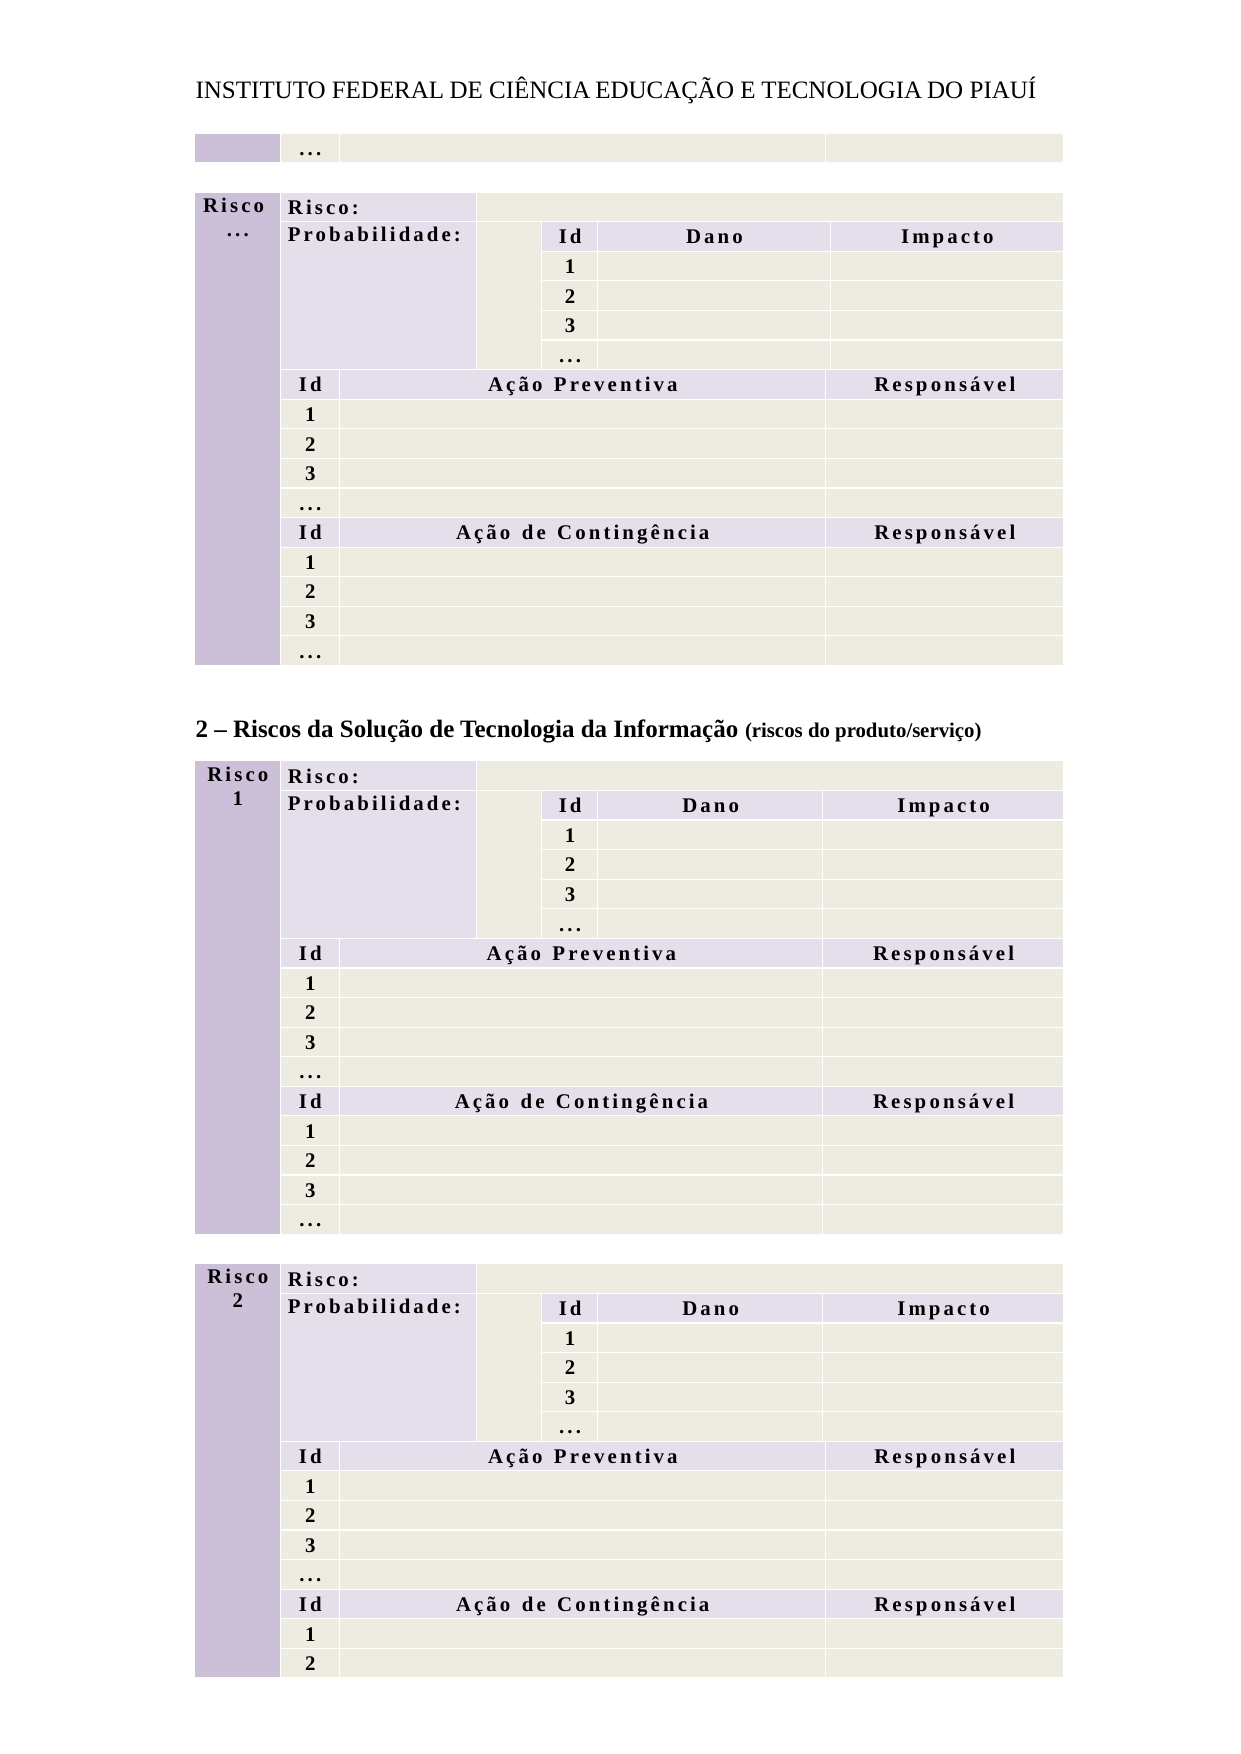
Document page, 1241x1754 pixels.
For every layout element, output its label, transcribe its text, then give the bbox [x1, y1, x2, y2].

table_cell [598, 281, 830, 310]
table_cell 1 [281, 548, 339, 576]
table_cell [340, 459, 825, 487]
table_cell [340, 1649, 825, 1677]
table_cell 2 [542, 281, 597, 310]
table_cell Impacto [831, 222, 1063, 251]
table_cell [340, 636, 825, 665]
table_cell [598, 311, 830, 339]
table_cell [823, 1353, 1063, 1382]
table_cell 2 [281, 429, 339, 458]
table_cell [823, 1146, 1063, 1174]
table_cell 2 [281, 577, 339, 606]
table_cell Responsável [826, 1442, 1063, 1470]
table_cell ... [281, 1205, 339, 1234]
table_cell [340, 489, 825, 517]
table_cell 1 [281, 1116, 339, 1145]
table_cell Probabilidade: [281, 1294, 476, 1441]
table_cell 2 [281, 1649, 339, 1677]
table_cell Impacto [823, 1294, 1063, 1322]
table_cell Risco ... [195, 193, 280, 665]
table_cell 2 [542, 850, 597, 879]
table_cell Impacto [823, 791, 1063, 819]
table_cell [826, 548, 1063, 576]
table_cell [340, 134, 825, 162]
table_cell [831, 281, 1063, 310]
table_cell 1 [542, 1324, 597, 1352]
table_cell [477, 791, 541, 938]
table_cell [477, 1294, 541, 1441]
table_cell [340, 1501, 825, 1529]
table_cell [826, 1531, 1063, 1559]
table_cell [823, 1028, 1063, 1056]
table_cell [340, 1619, 825, 1648]
table_cell Responsável [823, 1087, 1063, 1115]
table_cell [598, 1353, 822, 1382]
table_cell Id [542, 791, 597, 819]
table_cell [598, 1324, 822, 1352]
table_cell Dano [598, 791, 822, 819]
table_header [477, 761, 1063, 790]
table_cell [831, 341, 1063, 369]
table_cell 3 [542, 311, 597, 339]
table_cell [477, 193, 1063, 221]
table_cell 3 [281, 459, 339, 487]
table_cell Dano [598, 1294, 822, 1322]
table_cell [598, 880, 822, 908]
table_cell [195, 134, 280, 162]
table_cell ... [281, 1057, 339, 1086]
table_cell [826, 1471, 1063, 1500]
table_cell [598, 850, 822, 879]
table_cell [826, 636, 1063, 665]
table_cell [826, 429, 1063, 458]
table_cell ... [281, 489, 339, 517]
table_cell 1 [542, 252, 597, 280]
table_cell Ação Preventiva [340, 939, 822, 967]
table_cell [823, 1116, 1063, 1145]
table_cell [195, 163, 1063, 192]
table_cell [823, 909, 1063, 938]
table_cell 2 [542, 1353, 597, 1382]
table_cell 3 [281, 1176, 339, 1204]
table_cell 2 [281, 1146, 339, 1174]
table_cell Responsável [826, 1590, 1063, 1618]
table_cell [340, 969, 822, 997]
table_cell [826, 1649, 1063, 1677]
table_cell [826, 459, 1063, 487]
table_cell [826, 577, 1063, 606]
table_cell 3 [281, 1531, 339, 1559]
table_cell Probabilidade: [281, 791, 476, 938]
table_cell [340, 1116, 822, 1145]
table_cell [340, 607, 825, 635]
table_cell ... [281, 636, 339, 665]
table_cell [598, 1412, 822, 1441]
table_cell [823, 821, 1063, 849]
table_cell 1 [542, 821, 597, 849]
table_cell [598, 1383, 822, 1411]
table_cell [826, 607, 1063, 635]
table_cell [826, 489, 1063, 517]
table_cell ... [281, 1560, 339, 1589]
table_cell Id [281, 939, 339, 967]
table_cell [598, 821, 822, 849]
table_cell ... [542, 909, 597, 938]
table_cell 3 [281, 607, 339, 635]
table_cell [826, 400, 1063, 428]
table_cell Id [281, 370, 339, 399]
table_cell [477, 222, 541, 369]
table_cell [340, 1176, 822, 1204]
table_cell Ação de Contingência [340, 518, 825, 547]
table_cell [598, 909, 822, 938]
table_cell 2 [281, 1501, 339, 1529]
table_cell Responsável [823, 939, 1063, 967]
table_cell [823, 1176, 1063, 1204]
table_cell Ação Preventiva [340, 370, 825, 399]
table_cell [826, 1560, 1063, 1589]
table_cell [340, 1146, 822, 1174]
table_cell [598, 341, 830, 369]
table_cell [195, 1235, 1063, 1263]
table_cell [823, 850, 1063, 879]
table_cell [823, 1324, 1063, 1352]
table_cell 1 [281, 400, 339, 428]
table_cell [826, 134, 1063, 162]
table_cell Risco 2 [195, 1264, 280, 1677]
table_cell ... [542, 341, 597, 369]
table_cell Dano [598, 222, 830, 251]
table_cell Probabilidade: [281, 222, 476, 369]
table_cell [340, 998, 822, 1027]
table_cell Ação de Contingência [340, 1590, 825, 1618]
table_header Risco 1 [195, 761, 280, 1234]
table_cell 3 [542, 1383, 597, 1411]
table_cell [598, 252, 830, 280]
table_cell [823, 998, 1063, 1027]
table_cell [340, 1205, 822, 1234]
table_cell Id [542, 222, 597, 251]
table_cell [340, 1531, 825, 1559]
table_cell [826, 1501, 1063, 1529]
table_cell [340, 577, 825, 606]
table_cell [823, 1383, 1063, 1411]
table_cell 3 [281, 1028, 339, 1056]
table_header Risco: [281, 761, 476, 790]
table_cell [340, 1560, 825, 1589]
table_cell Ação de Contingência [340, 1087, 822, 1115]
table_cell Id [281, 518, 339, 547]
table_cell Id [281, 1087, 339, 1115]
table_cell Risco: [281, 1264, 476, 1293]
table_cell [823, 1205, 1063, 1234]
table_cell 1 [281, 1471, 339, 1500]
table_cell Id [542, 1294, 597, 1322]
table_cell [823, 1057, 1063, 1086]
table_cell ... [542, 1412, 597, 1441]
table_cell 1 [281, 969, 339, 997]
table_cell [340, 1057, 822, 1086]
table_cell [477, 1264, 1063, 1293]
table_cell [340, 1028, 822, 1056]
table_cell Ação Preventiva [340, 1442, 825, 1470]
table_cell Risco: [281, 193, 476, 221]
table_cell [823, 969, 1063, 997]
table_cell [831, 311, 1063, 339]
table_cell [340, 1471, 825, 1500]
table_cell ... [281, 134, 339, 162]
table_cell [340, 429, 825, 458]
table_cell [340, 400, 825, 428]
table_cell 2 [281, 998, 339, 1027]
text 2 – Riscos da Solução de Tecnologia da Informação (riscos do produto/serviço) [195, 713, 1064, 743]
table_cell Responsável [826, 370, 1063, 399]
table_cell [340, 548, 825, 576]
table_cell 3 [542, 880, 597, 908]
table_cell Id [281, 1590, 339, 1618]
table_cell [831, 252, 1063, 280]
table_cell 1 [281, 1619, 339, 1648]
table_cell [826, 1619, 1063, 1648]
table_cell Id [281, 1442, 339, 1470]
table_cell [823, 880, 1063, 908]
table_cell [823, 1412, 1063, 1441]
table_cell Responsável [826, 518, 1063, 547]
